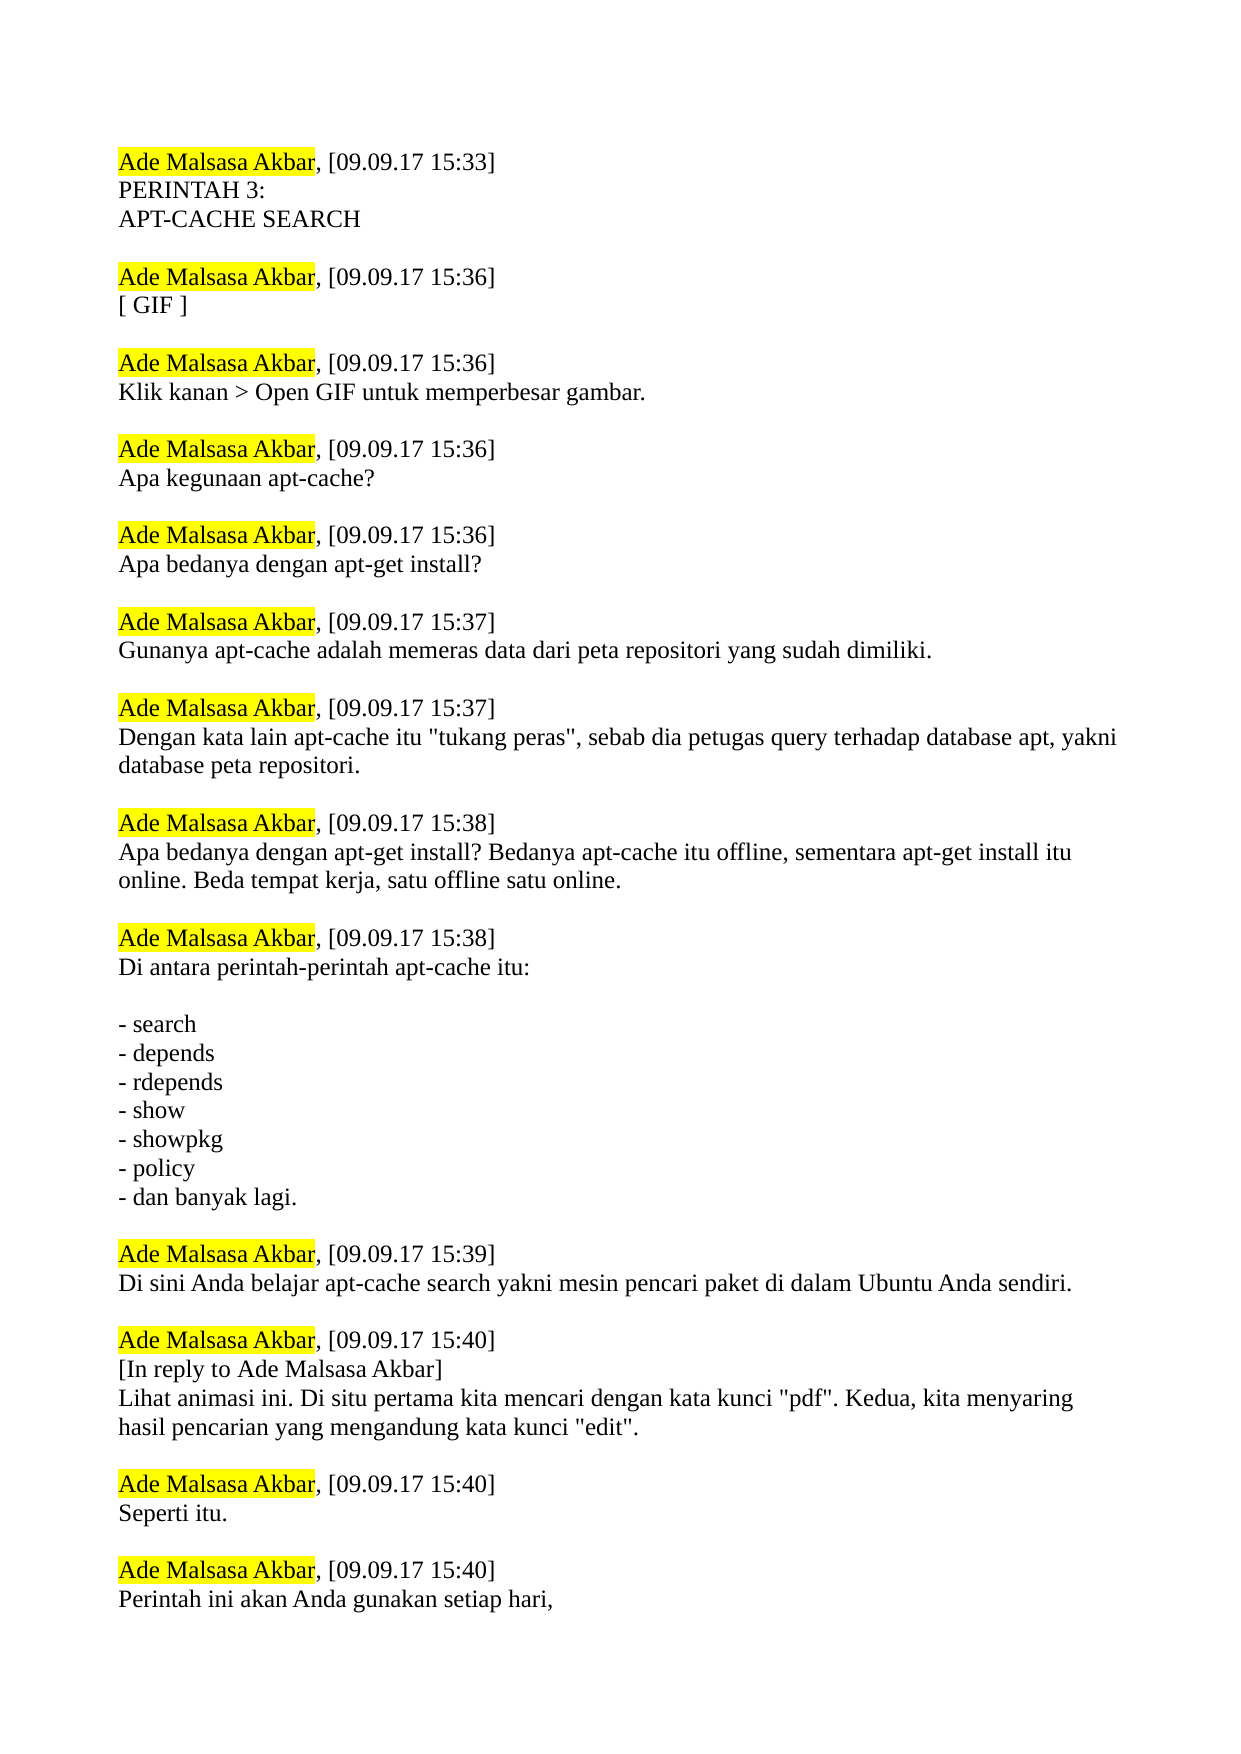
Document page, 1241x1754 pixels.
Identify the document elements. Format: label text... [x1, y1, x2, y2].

text - search [118, 1009, 1122, 1038]
text Ade Malsasa Akbar, [09.09.17 15:40] [118, 1469, 1122, 1498]
text Di antara perintah-perintah apt-cache itu: [118, 952, 1122, 981]
text - showpkg [118, 1124, 1122, 1153]
text Ade Malsasa Akbar, [09.09.17 15:36] [118, 521, 1122, 549]
text Perintah ini akan Anda gunakan setiap hari, [118, 1584, 1122, 1613]
text APT-CACHE SEARCH [118, 204, 1122, 233]
text Ade Malsasa Akbar, [09.09.17 15:36] [118, 262, 1122, 291]
text Dengan kata lain apt-cache itu "tukang peras", sebab dia petugas query terhadap database apt, yakni database peta repositori. [118, 722, 1122, 779]
text [In reply to Ade Malsasa Akbar] [118, 1354, 1122, 1383]
text - rdepends [118, 1067, 1122, 1096]
text - policy [118, 1153, 1122, 1182]
text Seperti itu. [118, 1498, 1122, 1527]
text Lihat animasi ini. Di situ pertama kita mencari dengan kata kunci "pdf". Kedua, kita menyaring hasil pencarian yang mengandung kata kunci "edit". [118, 1383, 1122, 1441]
text Apa bedanya dengan apt-get install? Bedanya apt-cache itu offline, sementara apt-get install itu online. Beda tempat kerja, satu offline satu online. [118, 837, 1122, 894]
text Di sini Anda belajar apt-cache search yakni mesin pencari paket di dalam Ubuntu Anda sendiri. [118, 1268, 1122, 1297]
text Ade Malsasa Akbar, [09.09.17 15:36] [118, 348, 1122, 377]
text - dan banyak lagi. [118, 1182, 1122, 1211]
text Apa bedanya dengan apt-get install? [118, 549, 1122, 578]
text Apa kegunaan apt-cache? [118, 463, 1122, 492]
text Ade Malsasa Akbar, [09.09.17 15:40] [118, 1556, 1122, 1584]
text Ade Malsasa Akbar, [09.09.17 15:36] [118, 434, 1122, 463]
text - show [118, 1096, 1122, 1124]
text Ade Malsasa Akbar, [09.09.17 15:39] [118, 1239, 1122, 1268]
text Ade Malsasa Akbar, [09.09.17 15:40] [118, 1326, 1122, 1354]
text Ade Malsasa Akbar, [09.09.17 15:37] [118, 607, 1122, 636]
text Ade Malsasa Akbar, [09.09.17 15:38] [118, 923, 1122, 952]
text PERINTAH 3: [118, 176, 1122, 204]
text Ade Malsasa Akbar, [09.09.17 15:38] [118, 808, 1122, 837]
text Ade Malsasa Akbar, [09.09.17 15:37] [118, 693, 1122, 722]
text Ade Malsasa Akbar, [09.09.17 15:33] [118, 147, 1122, 176]
text Klik kanan > Open GIF untuk memperbesar gambar. [118, 377, 1122, 406]
text [ GIF ] [118, 291, 1122, 319]
text - depends [118, 1038, 1122, 1067]
text Gunanya apt-cache adalah memeras data dari peta repositori yang sudah dimiliki. [118, 636, 1122, 664]
